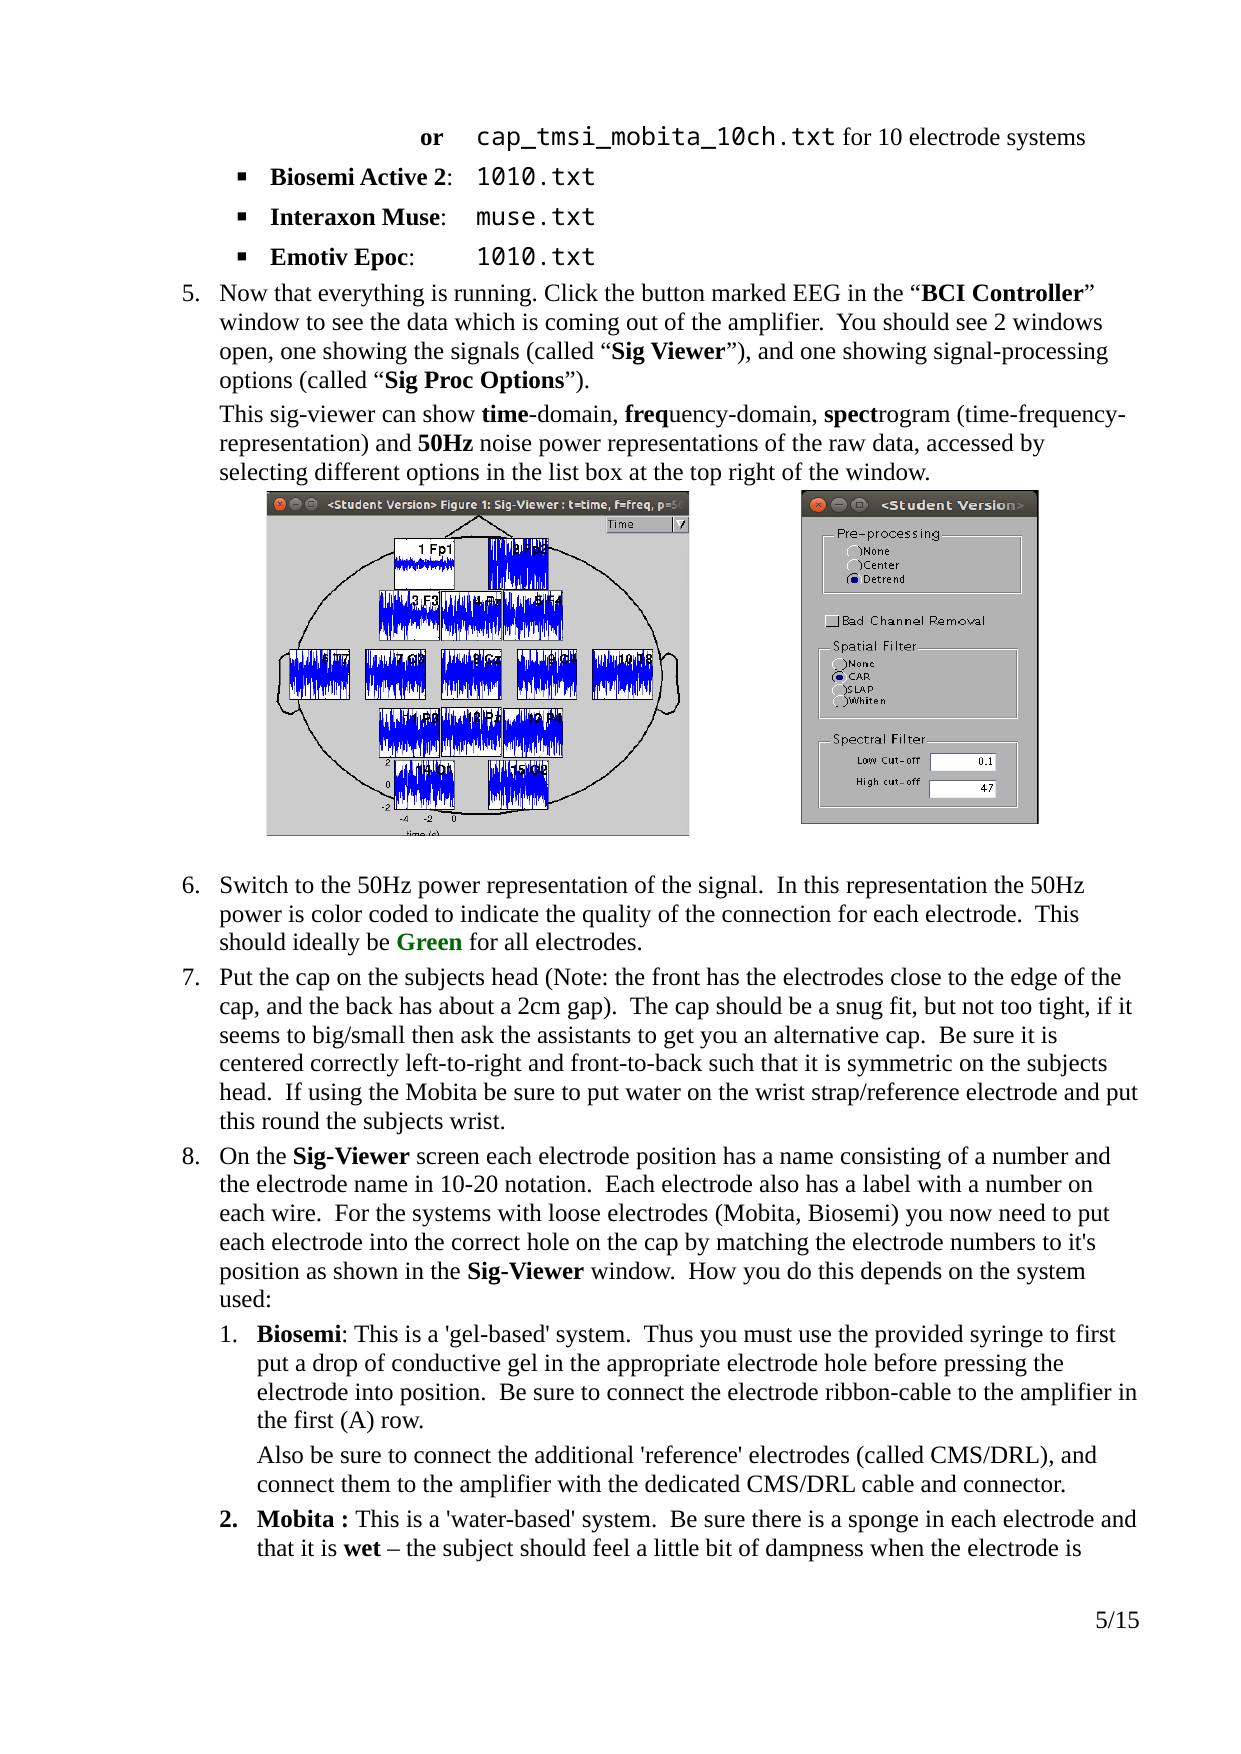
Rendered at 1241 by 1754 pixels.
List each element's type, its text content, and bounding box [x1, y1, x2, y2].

list Switch to the 50Hz power representation of the signal. In this representation the 50Hz power is color coded to indicate the quality of the connection for each electrode. This should ideally be Green for all electrodes. [182, 870, 1139, 956]
picture [266, 491, 690, 836]
list Also be sure to connect the additional 'reference' electrodes (called CMS/DRL), and connect them to the amplifier with the dedicated CMS/DRL cable and connector. [219, 1440, 1139, 1498]
picture [801, 490, 1039, 824]
list Now that everything is running. Click the button marked EEG in the “BCI Controller” window to see the data which is coming out of the amplifier. You should see 2 windows open, one showing the signals (called “Sig Viewer”), and one showing signal-processing options (called “Sig Proc Options”). [182, 278, 1139, 393]
list Interaxon Muse: muse.txt [232, 198, 1139, 232]
list Biosemi Active 2: 1010.txt [232, 158, 1139, 192]
list This sig-viewer can show time-domain, frequency-domain, spectrogram (time-frequency-representation) and 50Hz noise power representations of the raw data, accessed by selecting different options in the list box at the top right of the window. [182, 399, 1139, 486]
list Biosemi: This is a 'gel-based' system. Thus you must use the provided syringe to first put a drop of conductive gel in the appropriate electrode hole before pressing the electrode into position. Be sure to connect the electrode ribbon-cable to the amplifier in the first (A) row. [219, 1319, 1139, 1434]
list or cap_tmsi_mobita_10ch.txt for 10 electrode systems [382, 118, 1139, 152]
list Mobita : This is a 'water-based' system. Be sure there is a sponge in each electrode and that it is wet – the subject should feel a little bit of dampness when the electrode is [219, 1504, 1139, 1561]
list Emotiv Epoc: 1010.txt [232, 238, 1139, 272]
list Put the cap on the subjects head (Note: the front has the electrodes close to the edge of the cap, and the back has about a 2cm gap). The cap should be a snug fit, but not too tight, if it seems to big/small then ask the assistants to get you an alternative cap. Be sure it is centered correctly left-to-right and front-to-back such that it is symmetric on the subjects head. If using the Mobita be sure to put water on the wrist strap/reference electrode and put this round the subjects wrist. [182, 962, 1139, 1135]
list On the Sig-Viewer screen each electrode position has a name consisting of a number and the electrode name in 10-20 notation. Each electrode also has a label with a number on each wire. For the systems with loose electrodes (Mobita, Biosemi) you now need to put each electrode into the correct hole on the cap by matching the electrode numbers to it's position as shown in the Sig-Viewer window. How you do this depends on the system used: [182, 1141, 1139, 1313]
